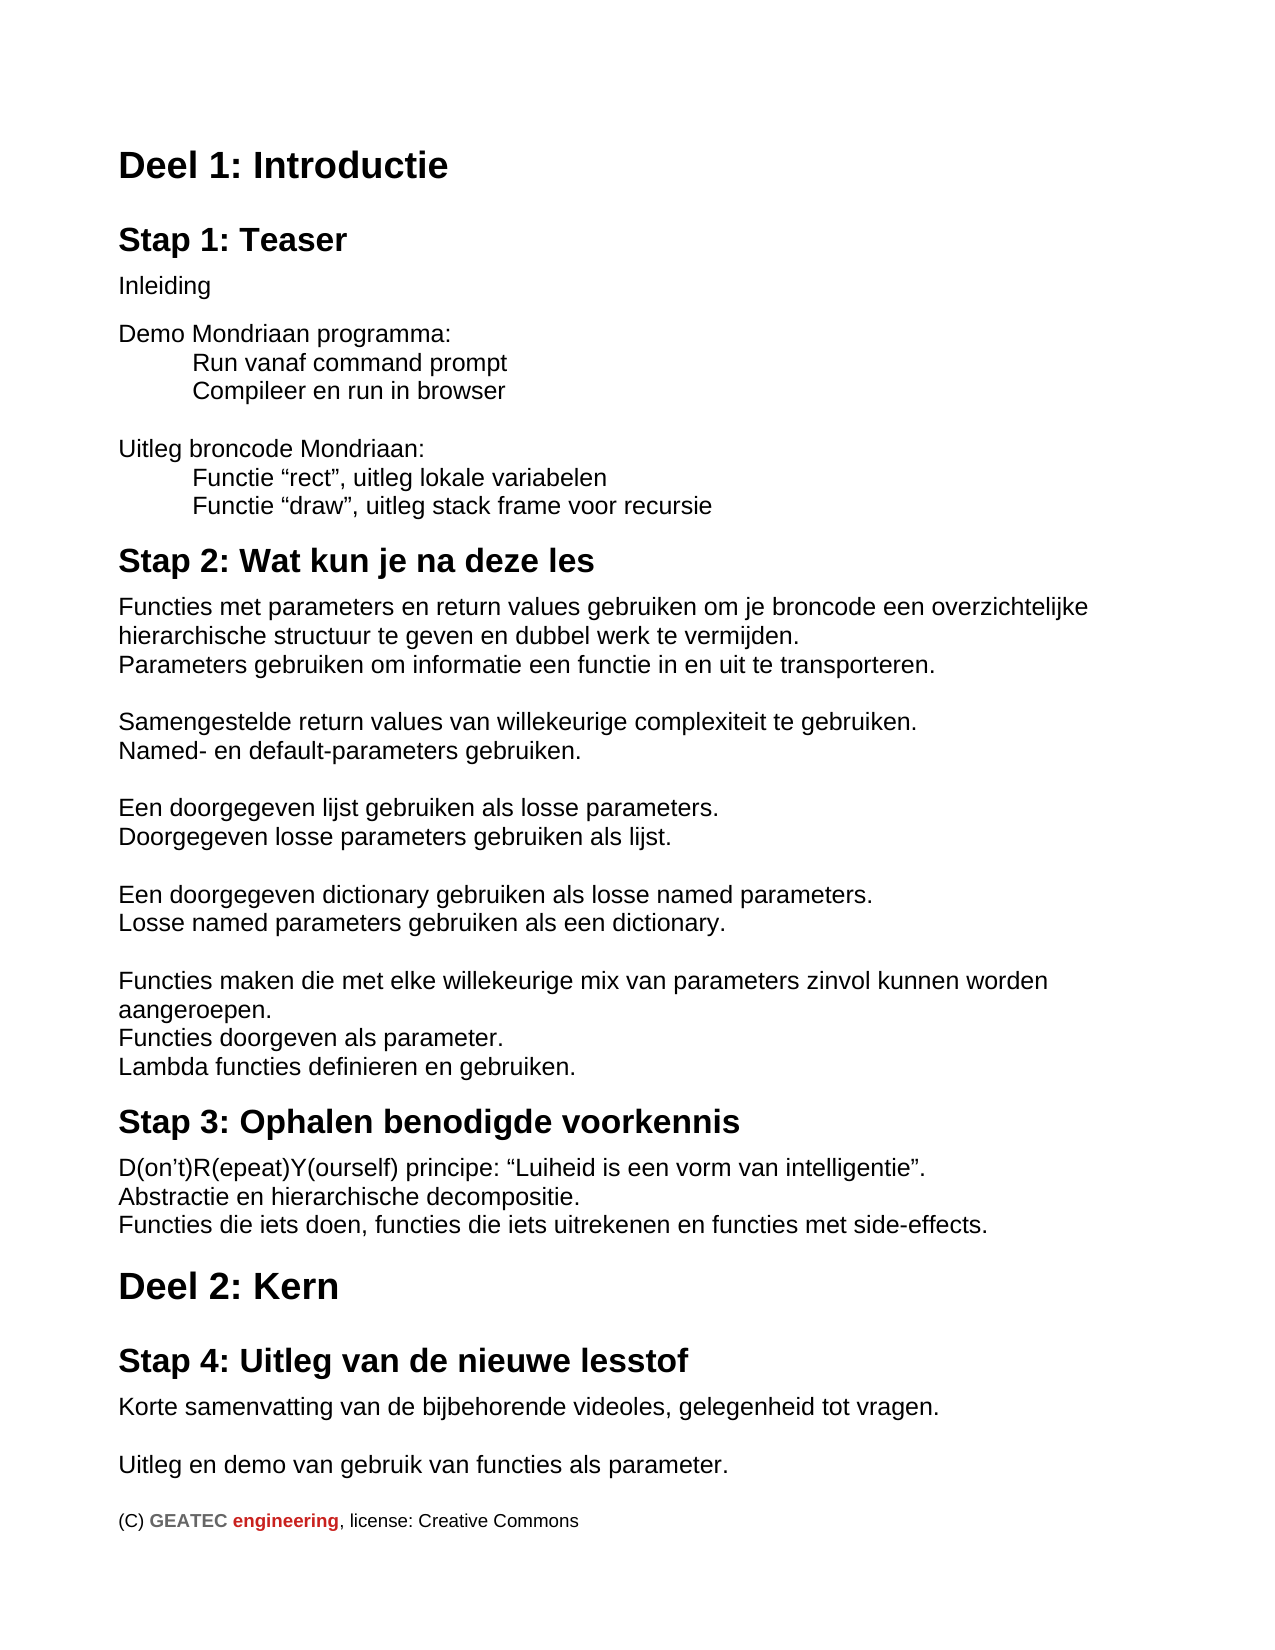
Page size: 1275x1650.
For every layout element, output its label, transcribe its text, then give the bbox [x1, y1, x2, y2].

subtitle Stap 1: Teaser [118, 220, 1157, 259]
text Demo Mondriaan programma: [118, 319, 1157, 348]
text Samengestelde return values van willekeurige complexiteit te gebruiken. [118, 707, 1157, 736]
text Uitleg en demo van gebruik van functies als parameter. [118, 1450, 1157, 1478]
text Functie “draw”, uitleg stack frame voor recursie [118, 491, 1157, 520]
subtitle Deel 2: Kern [118, 1264, 1157, 1308]
text Run vanaf command prompt [118, 348, 1157, 376]
text Een doorgegeven dictionary gebruiken als losse named parameters. [118, 879, 1157, 908]
text Lambda functies definieren en gebruiken. [118, 1052, 1157, 1081]
text Functies doorgeven als parameter. [118, 1023, 1157, 1052]
text Uitleg broncode Mondriaan: [118, 434, 1157, 463]
subtitle Stap 3: Ophalen benodigde voorkennis [118, 1102, 1157, 1140]
text D(on’t)R(epeat)Y(ourself) principe: “Luiheid is een vorm van intelligentie”. [118, 1153, 1157, 1182]
text Parameters gebruiken om informatie een functie in en uit te transporteren. [118, 649, 1157, 678]
subtitle Stap 4: Uitleg van de nieuwe lesstof [118, 1341, 1157, 1380]
text Compileer en run in browser [118, 376, 1157, 405]
text Doorgegeven losse parameters gebruiken als lijst. [118, 822, 1157, 851]
subtitle Deel 1: Introductie [118, 143, 1157, 187]
text Losse named parameters gebruiken als een dictionary. [118, 908, 1157, 937]
text Functies met parameters en return values gebruiken om je broncode een overzichtelijke hierarchische structuur te geven en dubbel werk te vermijden. [118, 592, 1157, 649]
text Functies maken die met elke willekeurige mix van parameters zinvol kunnen worden aangeroepen. [118, 966, 1157, 1023]
text Korte samenvatting van de bijbehorende videoles, gelegenheid tot vragen. [118, 1392, 1157, 1421]
text Abstractie en hierarchische decompositie. [118, 1182, 1157, 1210]
subtitle Stap 2: Wat kun je na deze les [118, 541, 1157, 579]
text Een doorgegeven lijst gebruiken als losse parameters. [118, 793, 1157, 822]
text Functies die iets doen, functies die iets uitrekenen en functies met side-effects. [118, 1210, 1157, 1239]
text Inleiding [118, 271, 1157, 300]
text Functie “rect”, uitleg lokale variabelen [118, 463, 1157, 491]
text Named- en default-parameters gebruiken. [118, 736, 1157, 764]
